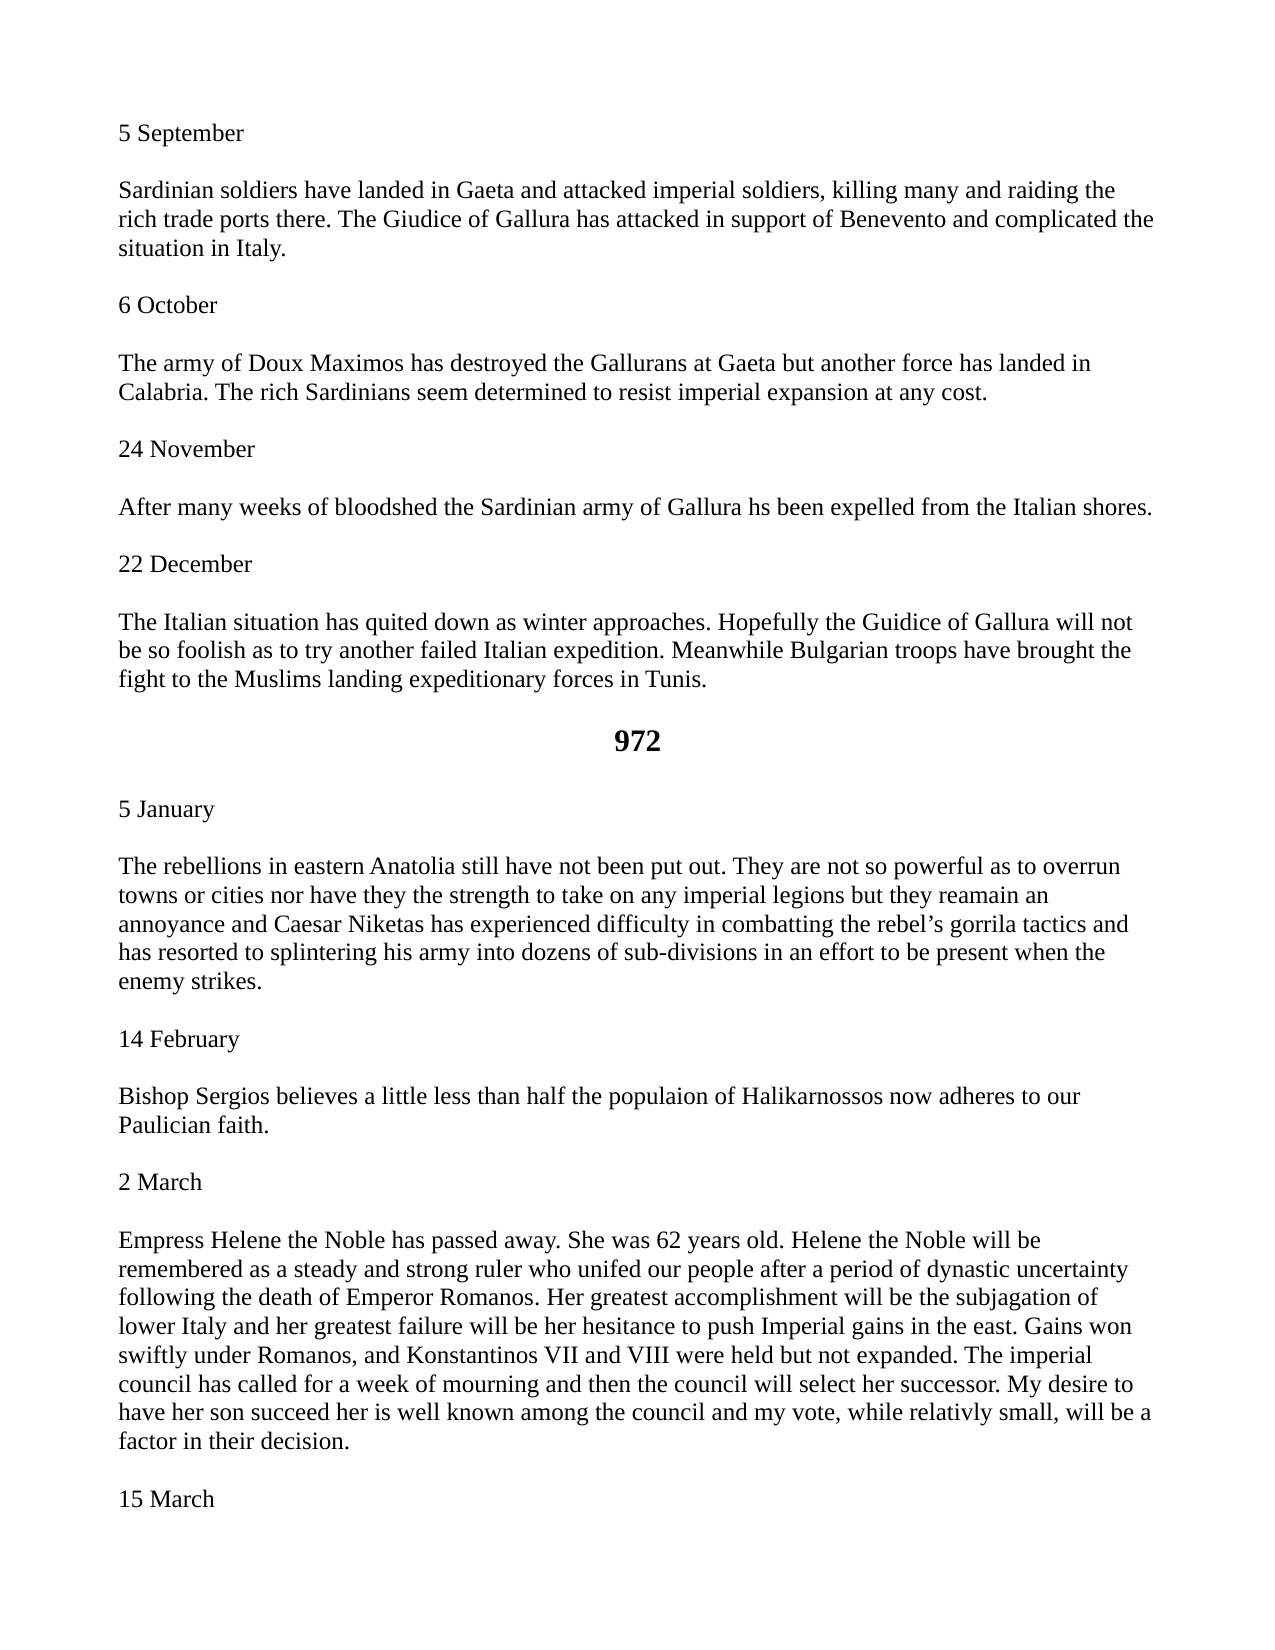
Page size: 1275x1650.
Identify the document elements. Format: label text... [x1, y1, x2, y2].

text Sardinian soldiers have landed in Gaeta and attacked imperial soldiers, killing many and raiding the rich trade ports there. The Giudice of Gallura has attacked in support of Benevento and complicated the situation in Italy. [118, 176, 1157, 262]
text 22 December [118, 549, 1157, 578]
text Bishop Sergios believes a little less than half the populaion of Halikarnossos now adheres to our Paulician faith. [118, 1081, 1157, 1139]
text 6 October [118, 291, 1157, 319]
text The rebellions in eastern Anatolia still have not been put out. They are not so powerful as to overrun towns or cities nor have they the strength to take on any imperial legions but they reamain an annoyance and Caesar Niketas has experienced difficulty in combatting the rebel’s gorrila tactics and has resorted to splintering his army into dozens of sub-divisions in an effort to be present when the enemy strikes. [118, 851, 1157, 995]
text 14 February [118, 1024, 1157, 1052]
text 5 January [118, 794, 1157, 822]
text 2 March [118, 1167, 1157, 1196]
text The army of Doux Maximos has destroyed the Gallurans at Gaeta but another force has landed in Calabria. The rich Sardinians seem determined to resist imperial expansion at any cost. [118, 348, 1157, 406]
text The Italian situation has quited down as winter approaches. Hopefully the Guidice of Gallura will not be so foolish as to try another failed Italian expedition. Meanwhile Bulgarian troops have brought the fight to the Muslims landing expeditionary forces in Tunis. [118, 607, 1157, 693]
text 15 March [118, 1484, 1157, 1512]
text 24 November [118, 434, 1157, 463]
text Empress Helene the Noble has passed away. She was 62 years old. Helene the Noble will be remembered as a steady and strong ruler who unifed our people after a period of dynastic uncertainty following the death of Emperor Romanos. Her greatest accomplishment will be the subjagation of lower Italy and her greatest failure will be her hesitance to push Imperial gains in the east. Gains won swiftly under Romanos, and Konstantinos VII and VIII were held but not expanded. The imperial council has called for a week of mourning and then the council will select her successor. My desire to have her son succeed her is well known among the council and my vote, while relativly small, will be a factor in their decision. [118, 1225, 1157, 1455]
text After many weeks of bloodshed the Sardinian army of Gallura hs been expelled from the Italian shores. [118, 492, 1157, 521]
text 5 September [118, 118, 1157, 147]
text 972 [118, 722, 1157, 758]
